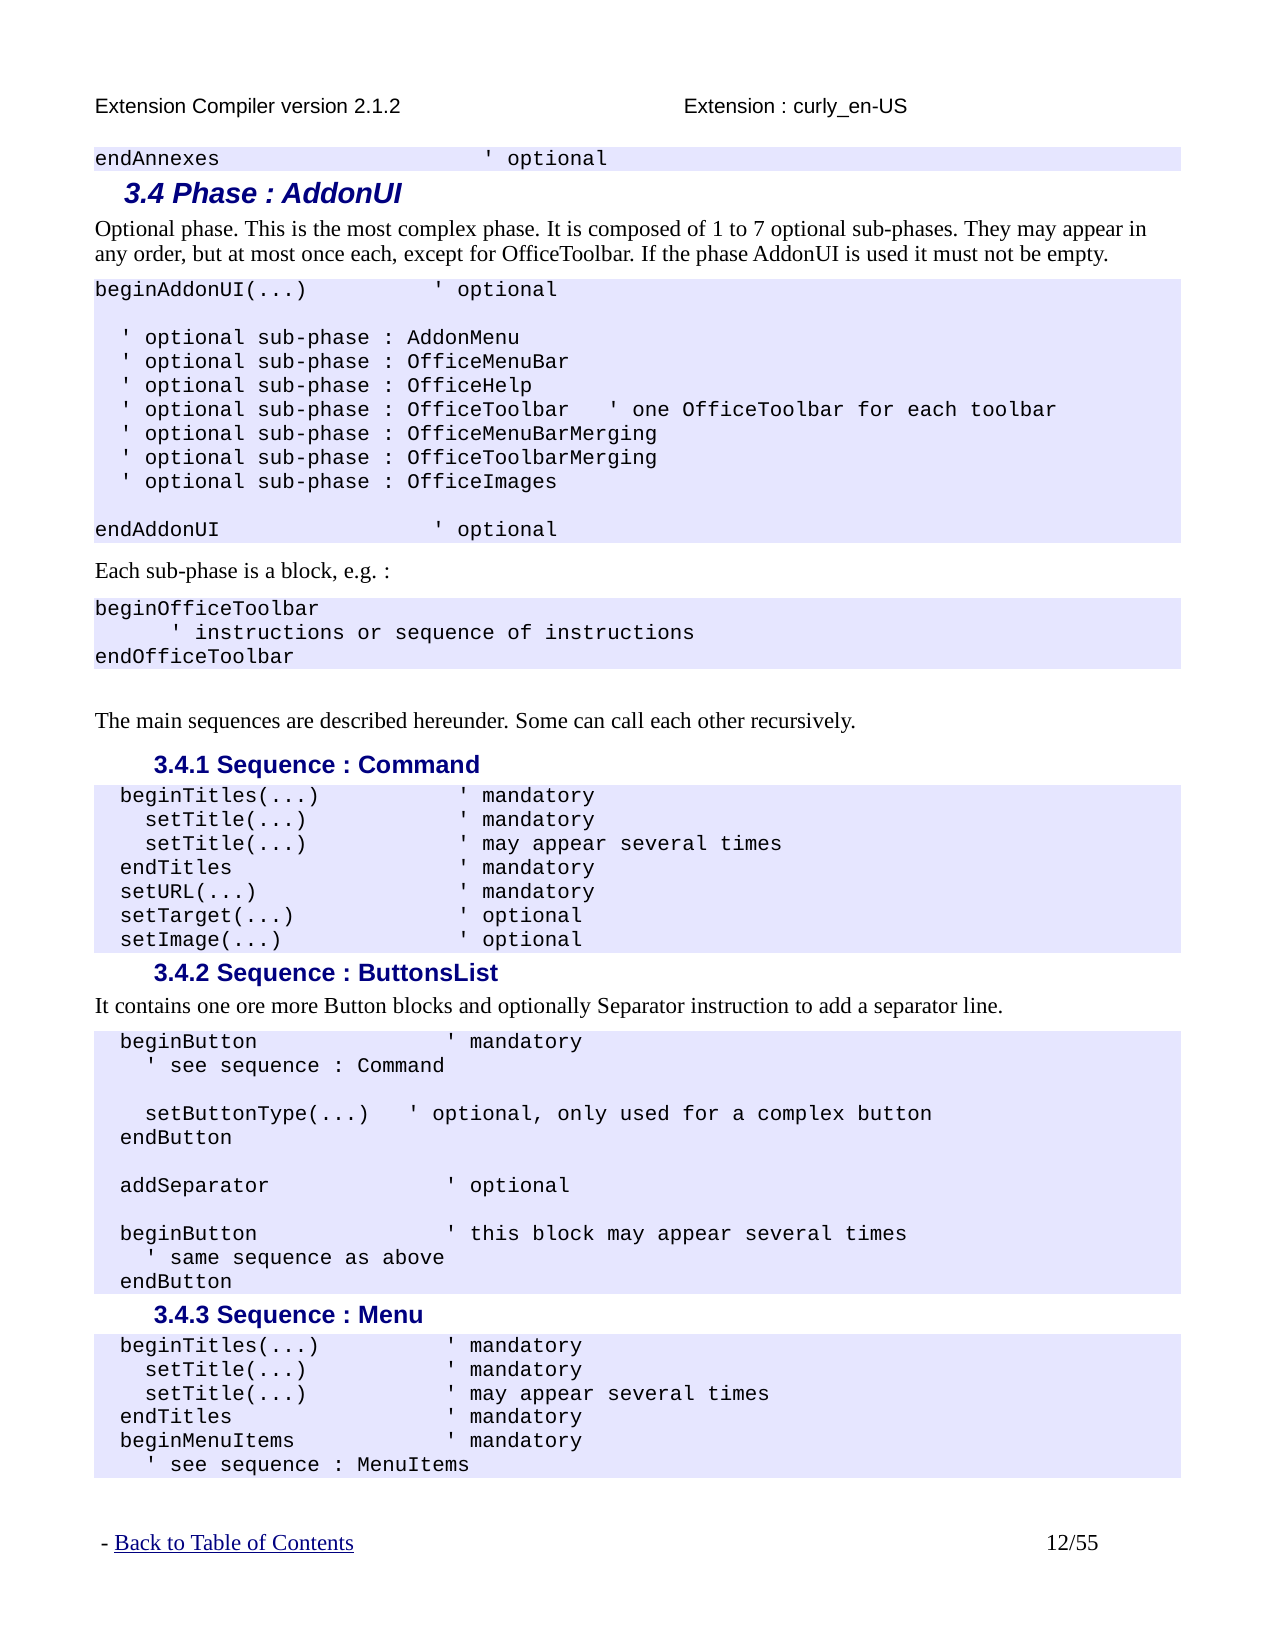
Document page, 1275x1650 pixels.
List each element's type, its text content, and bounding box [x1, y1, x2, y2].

text It contains one ore more Button blocks and optionally Separator instruction to add a separator line. [94, 993, 1181, 1018]
text ' optional sub-phase : OfficeImages [94, 471, 1181, 495]
text ' optional sub-phase : OfficeMenuBar [94, 351, 1181, 375]
text setTitle(...) ' may appear several times [94, 833, 1181, 857]
text ' optional sub-phase : OfficeToolbar ' one OfficeToolbar for each toolbar [94, 399, 1181, 423]
text setTitle(...) ' mandatory [94, 1358, 1181, 1382]
text setButtonType(...) ' optional, only used for a complex button [94, 1103, 1181, 1127]
text setTitle(...) ' may appear several times [94, 1382, 1181, 1406]
subtitle Phase : AddonUI [124, 177, 1181, 210]
text endButton [94, 1271, 1181, 1294]
text Each sub-phase is a block, e.g. : [94, 557, 1181, 583]
text ' same sequence as above [94, 1247, 1181, 1271]
text beginAddonUI(...) ' optional [94, 279, 1181, 303]
text beginOfficeToolbar [94, 598, 1181, 622]
text beginMenuItems ' mandatory [94, 1430, 1181, 1454]
text beginTitles(...) ' mandatory [94, 785, 1181, 809]
text Optional phase. This is the most complex phase. It is composed of 1 to 7 optional sub-phases. They may appear in any order, but at most once each, except for OfficeToolbar. If the phase AddonUI is used it must not be empty. [94, 216, 1181, 267]
text endAddonUI ' optional [94, 519, 1181, 543]
text ' optional sub-phase : AddonMenu [94, 327, 1181, 351]
text beginButton ' mandatory [94, 1031, 1181, 1055]
text ' instructions or sequence of instructions [94, 622, 1181, 646]
subtitle Sequence : Menu [153, 1301, 1181, 1328]
text ' optional sub-phase : OfficeHelp [94, 375, 1181, 399]
text ' see sequence : Command [94, 1055, 1181, 1079]
text endTitles ' mandatory [94, 857, 1181, 881]
text ' optional sub-phase : OfficeToolbarMerging [94, 447, 1181, 471]
text ' optional sub-phase : OfficeMenuBarMerging [94, 423, 1181, 447]
text setURL(...) ' mandatory [94, 881, 1181, 905]
text endButton [94, 1127, 1181, 1151]
text endAnnexes ' optional [94, 147, 1181, 171]
subtitle Sequence : Command [153, 751, 1181, 779]
text endOfficeToolbar [94, 646, 1181, 669]
text endTitles ' mandatory [94, 1406, 1181, 1430]
text The main sequences are described hereunder. Some can call each other recursively. [94, 707, 1181, 733]
text beginButton ' this block may appear several times [94, 1223, 1181, 1247]
text setTarget(...) ' optional [94, 905, 1181, 929]
text beginTitles(...) ' mandatory [94, 1334, 1181, 1358]
text setImage(...) ' optional [94, 929, 1181, 953]
subtitle Sequence : ButtonsList [153, 959, 1181, 987]
text addSeparator ' optional [94, 1175, 1181, 1199]
text ' see sequence : MenuItems [94, 1454, 1181, 1478]
text setTitle(...) ' mandatory [94, 809, 1181, 833]
